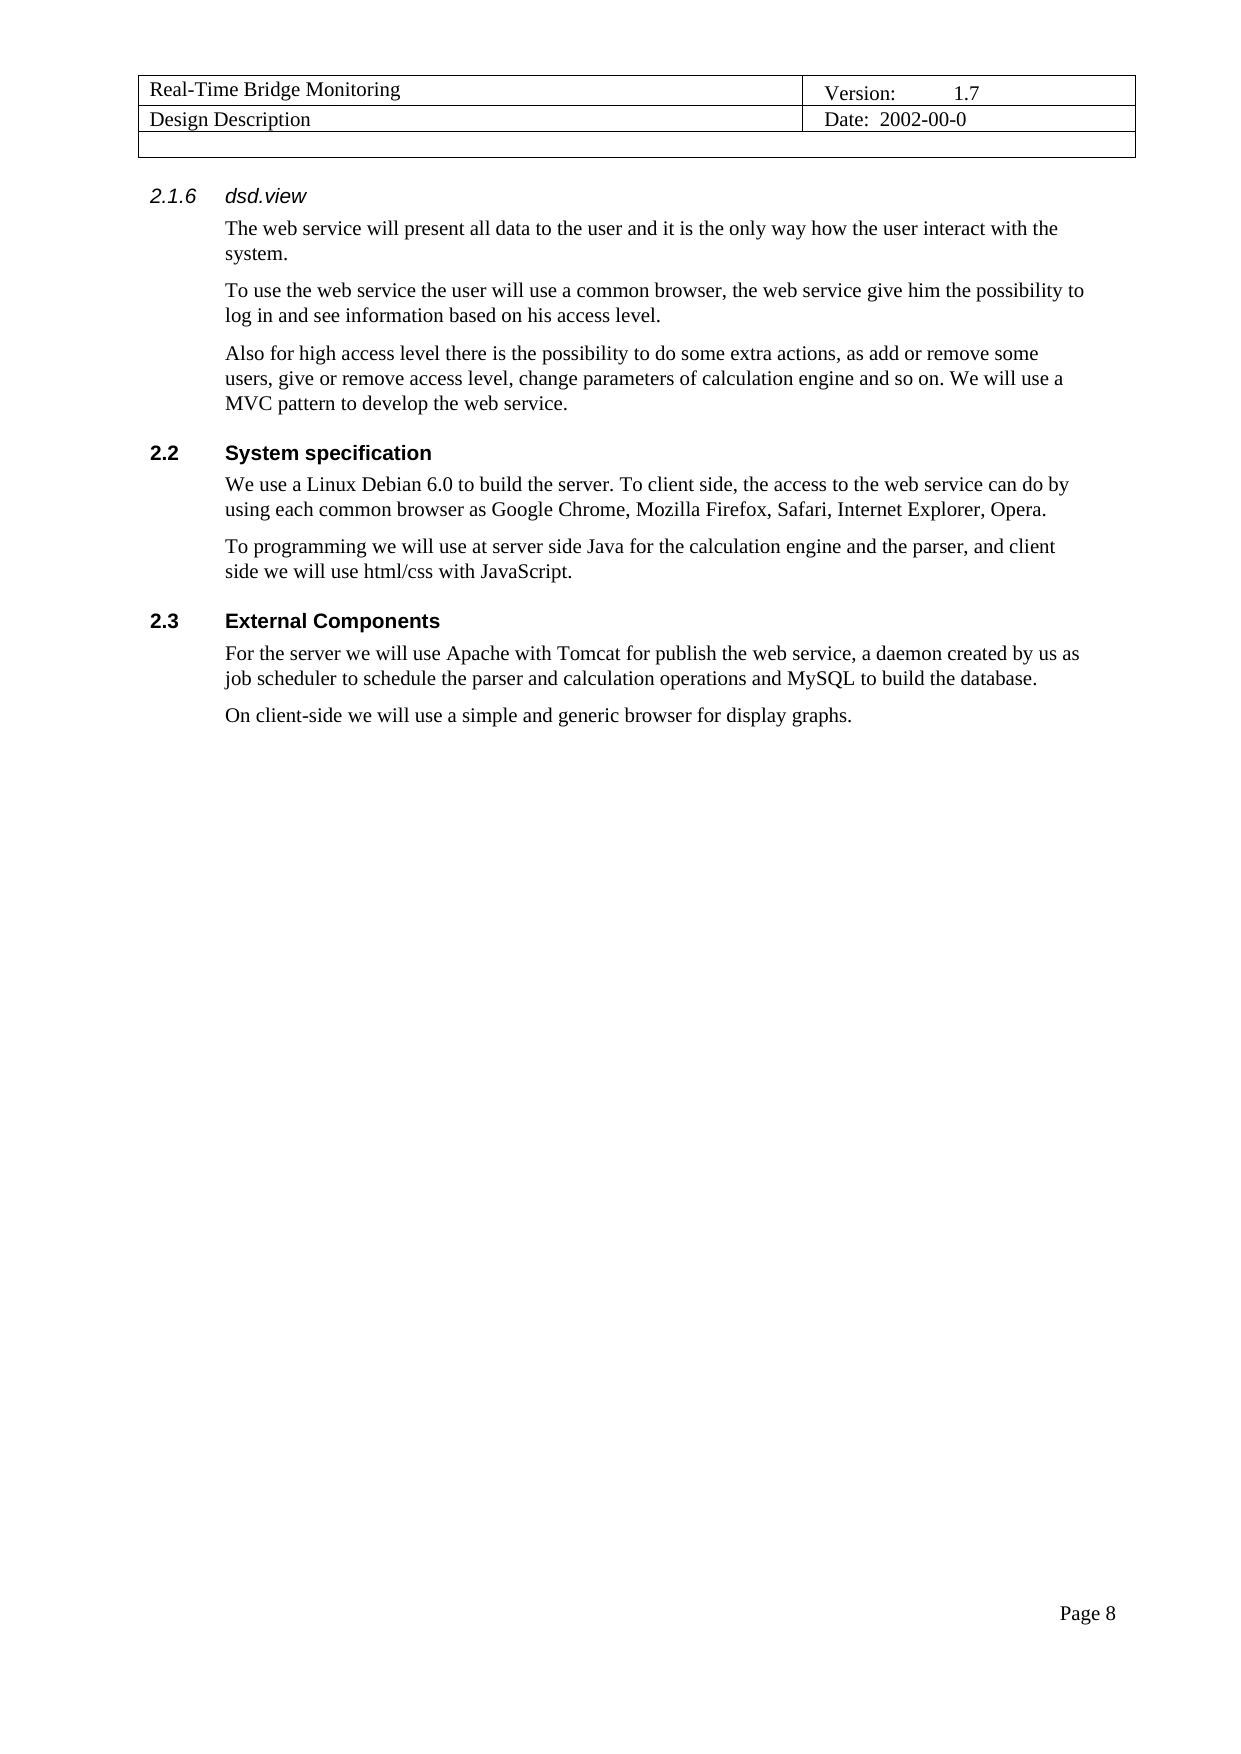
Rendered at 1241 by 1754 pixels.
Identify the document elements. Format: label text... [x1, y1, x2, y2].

text To use the web service the user will use a common browser, the web service give him the possibility to log in and see information based on his access level. [225, 277, 1090, 327]
text The web service will present all data to the user and it is the only way how the user interact with the system. [225, 214, 1090, 264]
subtitle System specification [150, 439, 1090, 464]
subtitle External Components [150, 608, 1090, 633]
text Also for high access level there is the possibility to do some extra actions, as add or remove some users, give or remove access level, change parameters of calculation engine and so on. We will use a MVC pattern to develop the web service. [225, 339, 1090, 414]
text To programming we will use at server side Java for the calculation engine and the parser, and client side we will use html/css with JavaScript. [225, 533, 1090, 583]
text We use a Linux Debian 6.0 to build the server. To client side, the access to the web service can do by using each common browser as Google Chrome, Mozilla Firefox, Safari, Internet Explorer, Opera. [225, 471, 1090, 521]
text On client-side we will use a simple and generic browser for display graphs. [225, 702, 1090, 727]
text For the server we will use Apache with Tomcat for publish the web service, a daemon created by us as job scheduler to schedule the parser and calculation operations and MySQL to build the database. [225, 639, 1090, 689]
subtitle dsd.view [150, 183, 1090, 208]
